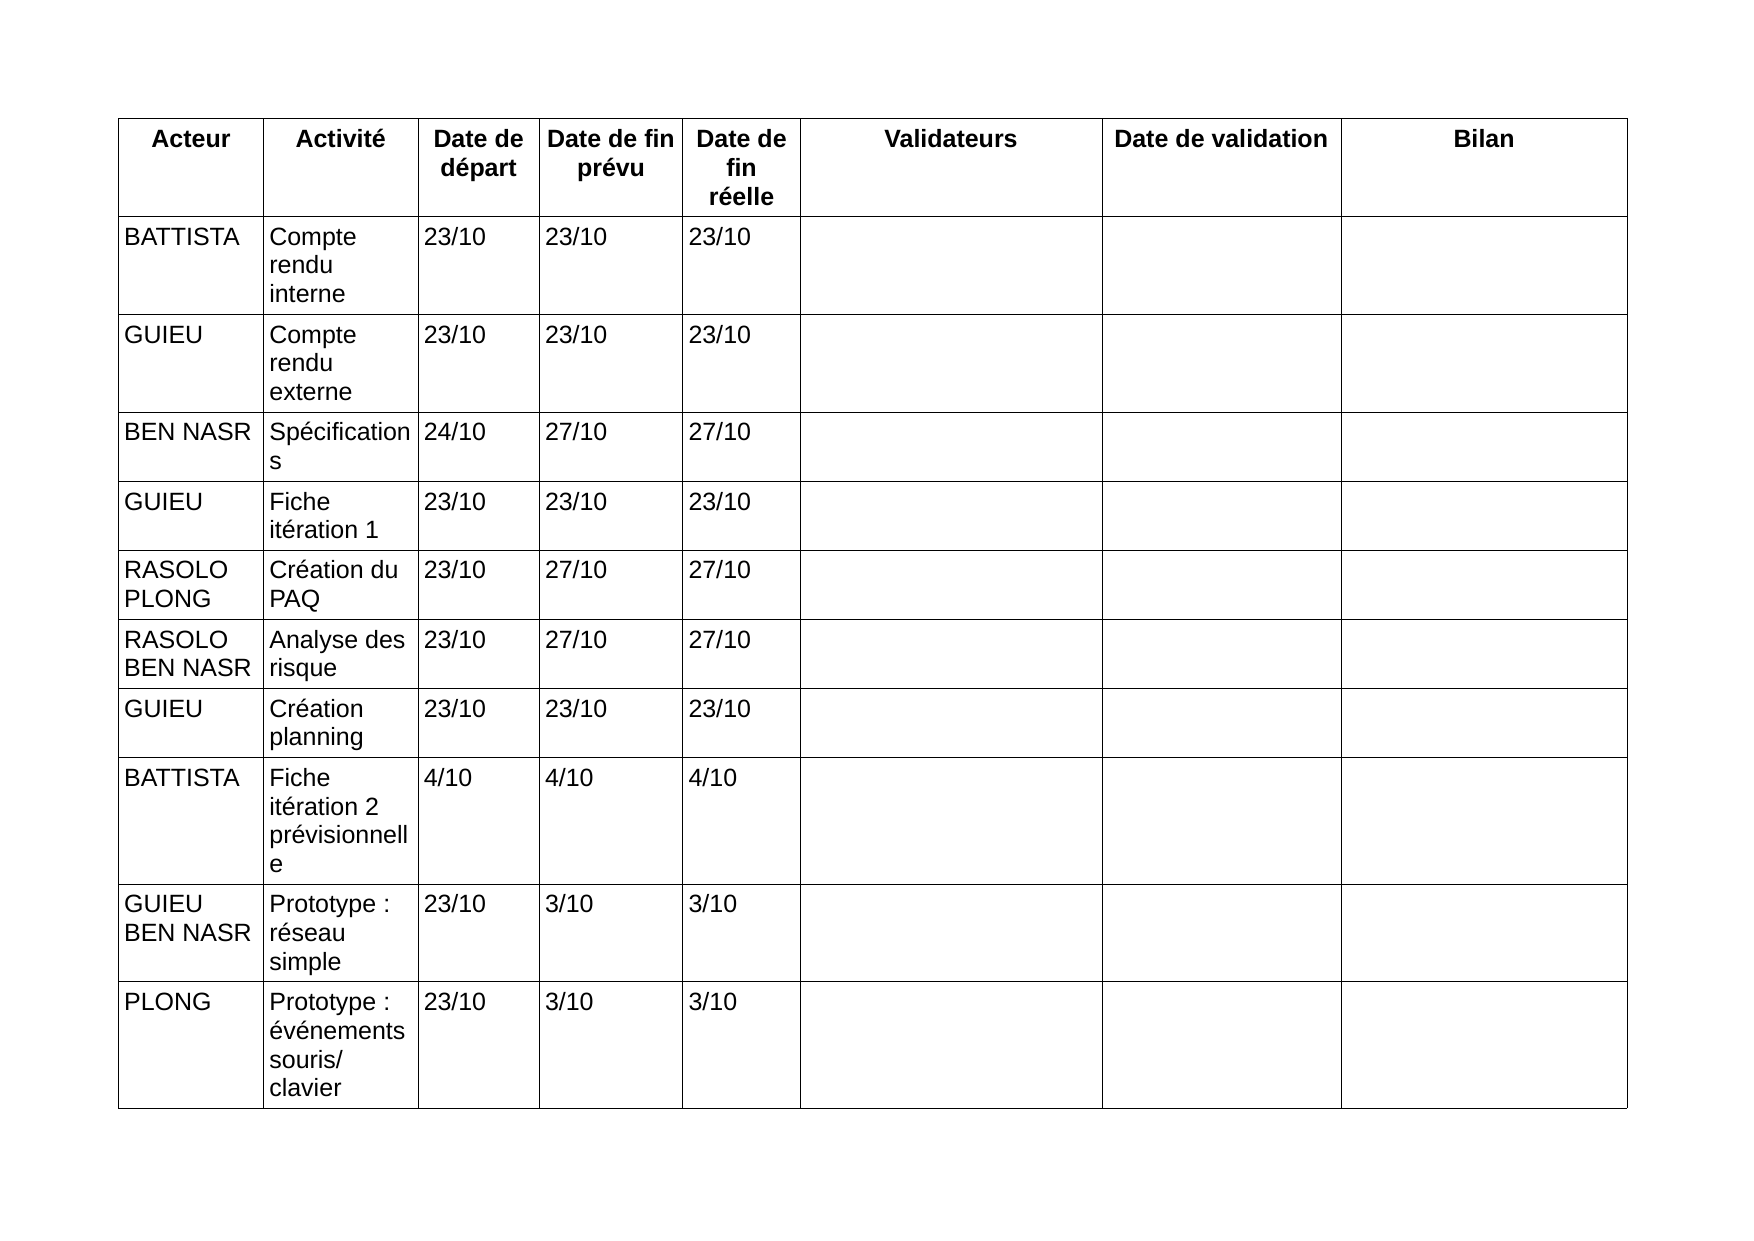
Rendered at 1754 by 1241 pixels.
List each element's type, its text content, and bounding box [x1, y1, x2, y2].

table_header Date de fin prévu [540, 119, 682, 216]
table_cell [1342, 885, 1627, 981]
table_cell 23/10 [540, 689, 682, 757]
table_cell Compte rendu externe [264, 315, 418, 412]
table_cell 23/10 [683, 482, 800, 550]
table_cell 23/10 [540, 217, 682, 314]
table_cell PLONG [119, 982, 263, 1108]
table_cell [801, 315, 1102, 412]
table_header Acteur [119, 119, 263, 216]
table_cell 23/10 [419, 482, 539, 550]
table_cell [1103, 551, 1341, 619]
table_cell [801, 982, 1102, 1108]
table_cell 27/10 [683, 413, 800, 481]
table_cell 23/10 [419, 551, 539, 619]
table_header Validateurs [801, 119, 1102, 216]
table_cell [801, 482, 1102, 550]
table_cell 23/10 [683, 217, 800, 314]
table_cell 23/10 [540, 315, 682, 412]
table_cell [1342, 982, 1627, 1108]
table_cell [1103, 217, 1341, 314]
table_cell 24/10 [419, 413, 539, 481]
table_cell Compte rendu interne [264, 217, 418, 314]
table_cell [1103, 482, 1341, 550]
table_cell 3/10 [683, 982, 800, 1108]
table_cell GUIEU BEN NASR [119, 885, 263, 981]
table_cell 4/10 [540, 758, 682, 883]
table_cell 27/10 [540, 413, 682, 481]
table_cell 23/10 [419, 885, 539, 981]
table_cell [801, 217, 1102, 314]
table_cell [1342, 413, 1627, 481]
table_cell GUIEU [119, 315, 263, 412]
table_cell [1342, 758, 1627, 883]
table_cell [1103, 885, 1341, 981]
table_cell Fiche itération 2 prévisionnelle [264, 758, 418, 883]
table_cell [1342, 217, 1627, 314]
table_cell [1103, 982, 1341, 1108]
table_cell Fiche itération 1 [264, 482, 418, 550]
table_cell 27/10 [683, 620, 800, 688]
table_cell Création planning [264, 689, 418, 757]
table_cell RASOLO PLONG [119, 551, 263, 619]
table_cell BATTISTA [119, 217, 263, 314]
table_cell RASOLO BEN NASR [119, 620, 263, 688]
table_cell [1103, 689, 1341, 757]
table_cell 3/10 [540, 885, 682, 981]
table_cell [1103, 758, 1341, 883]
table_cell Création du PAQ [264, 551, 418, 619]
table_cell 23/10 [419, 217, 539, 314]
table_cell [1342, 482, 1627, 550]
table_cell 23/10 [419, 315, 539, 412]
table_cell 23/10 [683, 689, 800, 757]
table_cell [1103, 315, 1341, 412]
table_cell [1342, 315, 1627, 412]
table_cell GUIEU [119, 689, 263, 757]
table_cell 23/10 [419, 982, 539, 1108]
table_cell BEN NASR [119, 413, 263, 481]
table_cell [1342, 620, 1627, 688]
table_cell 3/10 [540, 982, 682, 1108]
table_cell [801, 620, 1102, 688]
table_header Bilan [1342, 119, 1627, 216]
table_cell BATTISTA [119, 758, 263, 883]
table_cell [1103, 413, 1341, 481]
table_header Date de départ [419, 119, 539, 216]
table_cell [1342, 689, 1627, 757]
table_header Date de fin réelle [683, 119, 800, 216]
table_cell Prototype : événements souris/clavier [264, 982, 418, 1108]
table_cell Spécifications [264, 413, 418, 481]
table_cell [801, 413, 1102, 481]
table_cell [801, 758, 1102, 883]
table_cell 23/10 [419, 689, 539, 757]
table_cell 27/10 [683, 551, 800, 619]
table_cell 4/10 [683, 758, 800, 883]
table_cell GUIEU [119, 482, 263, 550]
table_cell 23/10 [419, 620, 539, 688]
table_cell [801, 689, 1102, 757]
table_cell Prototype : réseau simple [264, 885, 418, 981]
table_cell 27/10 [540, 620, 682, 688]
table_cell 23/10 [540, 482, 682, 550]
table_cell 4/10 [419, 758, 539, 883]
table_cell Analyse des risque [264, 620, 418, 688]
table_header Date de validation [1103, 119, 1341, 216]
table_cell [801, 551, 1102, 619]
table_cell [1103, 620, 1341, 688]
table_cell 3/10 [683, 885, 800, 981]
table_header Activité [264, 119, 418, 216]
table_cell 27/10 [540, 551, 682, 619]
table_cell [801, 885, 1102, 981]
table_cell 23/10 [683, 315, 800, 412]
table_cell [1342, 551, 1627, 619]
